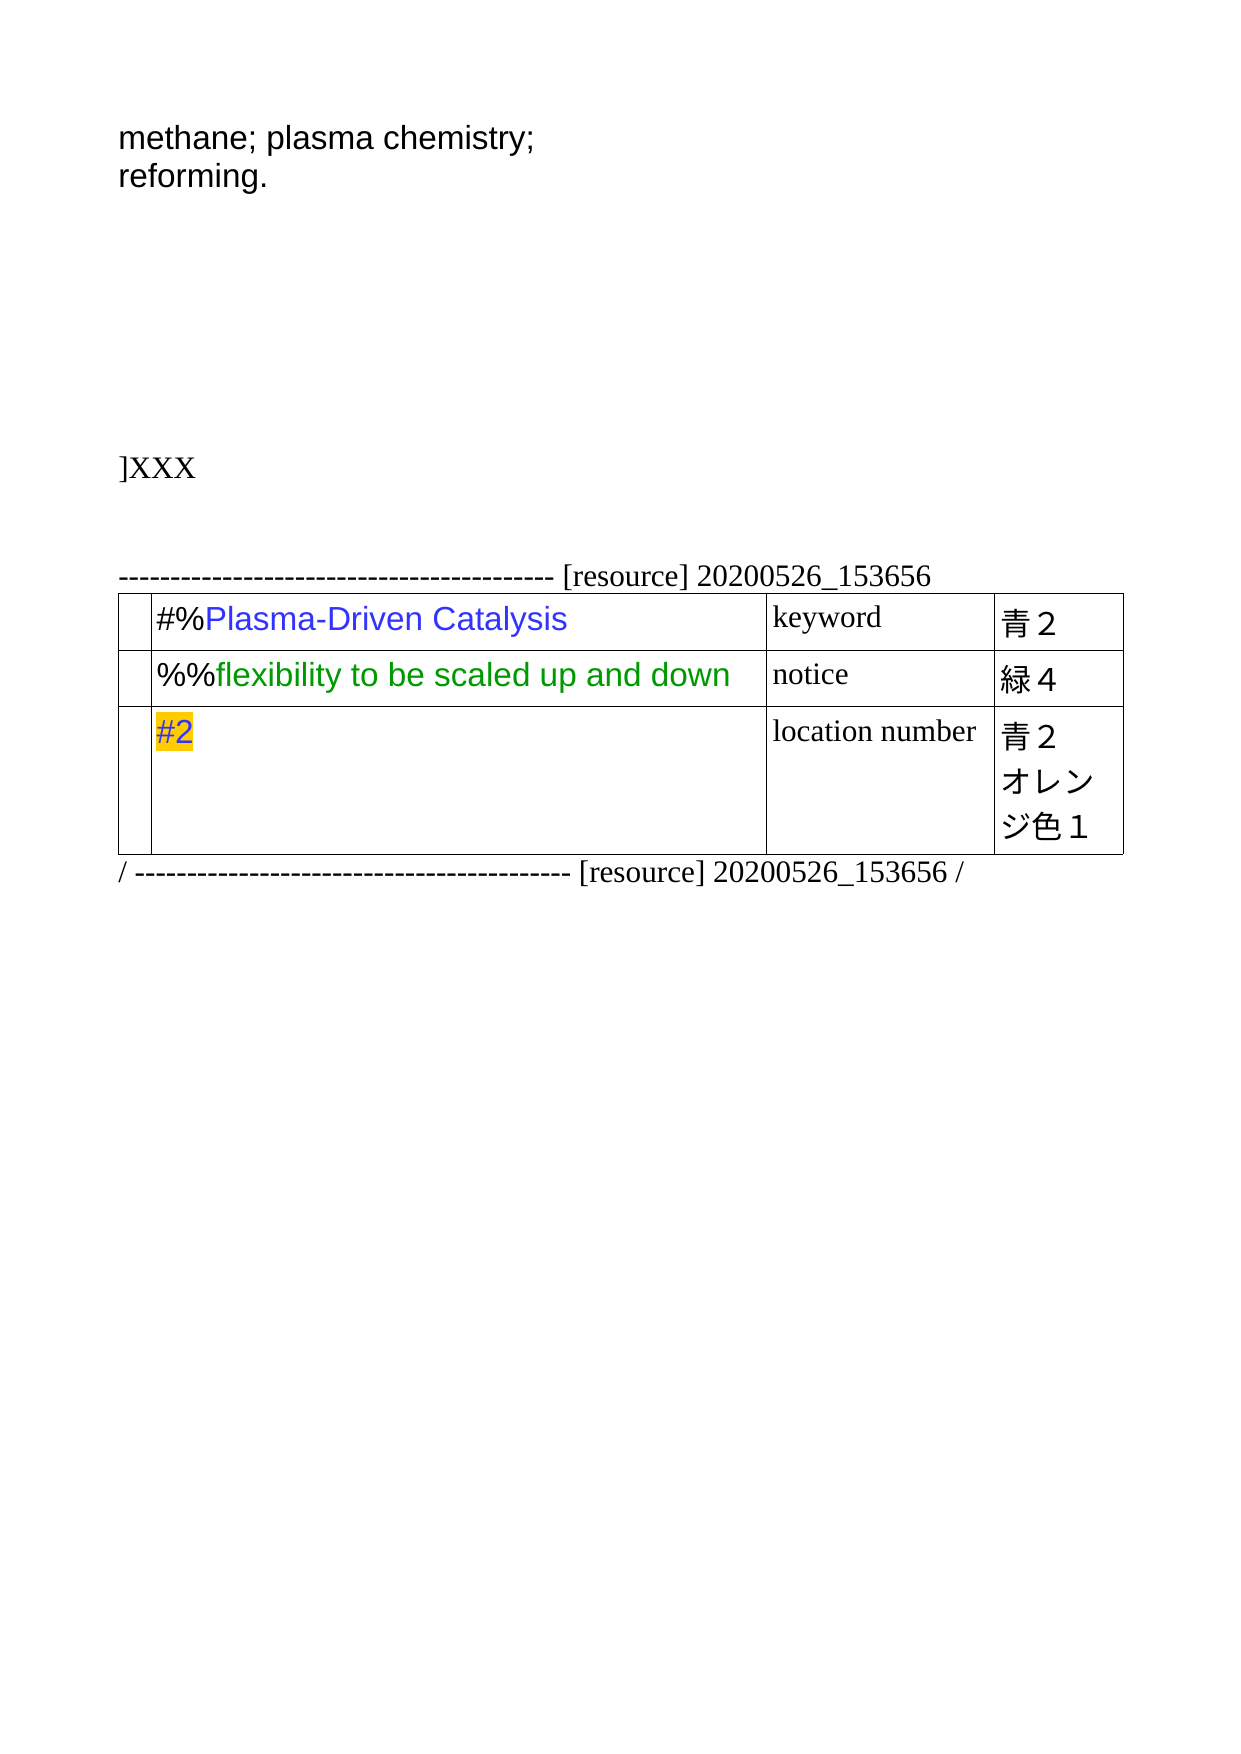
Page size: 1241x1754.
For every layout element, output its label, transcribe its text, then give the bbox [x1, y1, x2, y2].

table_header keyword [767, 594, 994, 649]
text ]XXX [118, 449, 1122, 485]
table_cell #2 [152, 707, 766, 853]
text ------------------------------------------ [resource] 20200526_153656 [118, 557, 1122, 593]
table_cell notice [767, 651, 994, 706]
text methane; plasma chemistry; reforming. [118, 118, 620, 195]
table_header [119, 594, 151, 649]
table_cell location number [767, 707, 994, 853]
table_cell [119, 651, 151, 706]
table_header 青２ [995, 594, 1123, 649]
table_cell %%flexibility to be scaled up and down [152, 651, 766, 706]
table_cell 緑４ [995, 651, 1123, 706]
table_header #%Plasma-Driven Catalysis [152, 594, 766, 649]
table_cell [119, 707, 151, 853]
text / ------------------------------------------ [resource] 20200526_153656 / [118, 855, 1122, 889]
table_cell 青２ オレンジ色１ [995, 707, 1123, 853]
